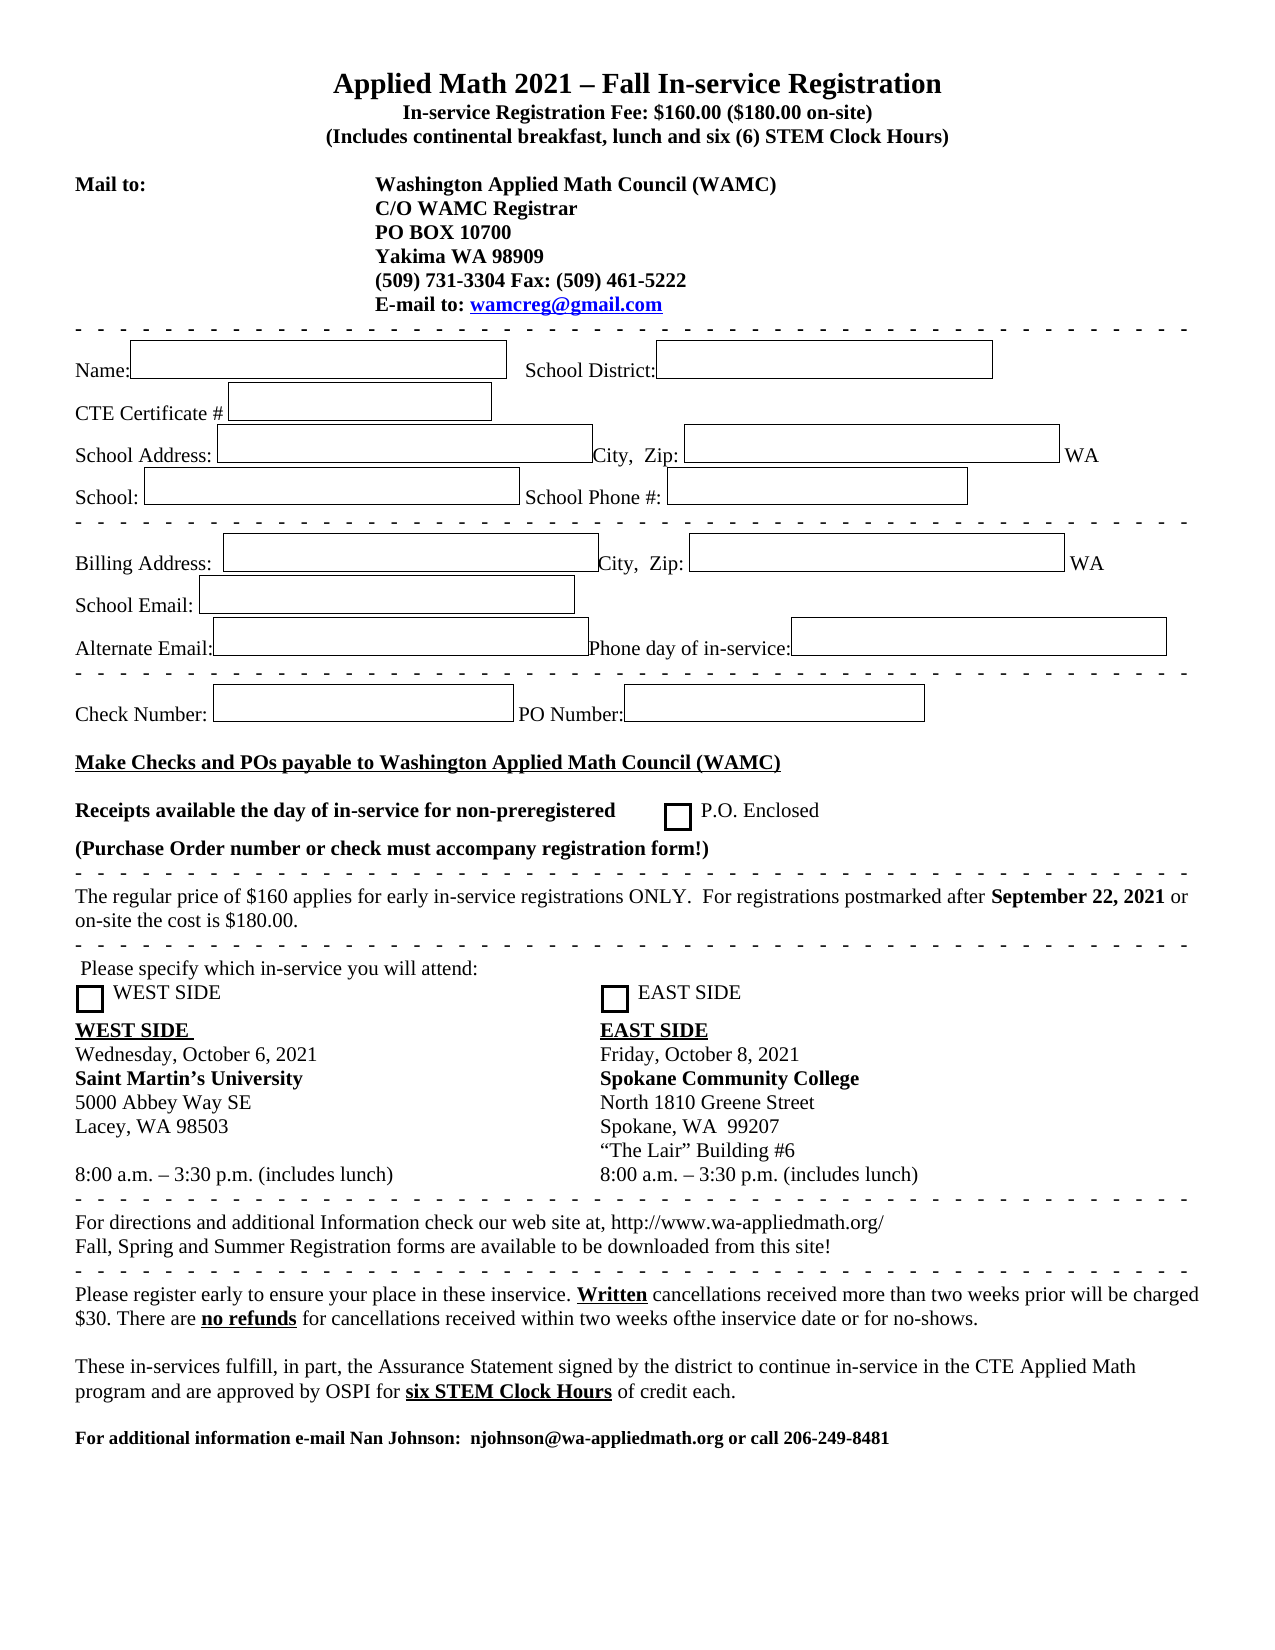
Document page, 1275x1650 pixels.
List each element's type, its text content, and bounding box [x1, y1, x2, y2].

text School Address: City, Zip: WA [75, 424, 1200, 467]
text PO BOX 10700 [75, 220, 1200, 244]
text 8:00 a.m. – 3:30 p.m. (includes lunch) 8:00 a.m. – 3:30 p.m. (includes lunch) [75, 1162, 1200, 1186]
text For directions and additional Information check our web site at, http://www.wa-appliedmath.org/ [75, 1210, 1200, 1234]
text - - - - - - - - - - - - - - - - - - - - - - - - - - - - - - - - - - - - - - - - - - - - - - - - - - [75, 932, 1200, 956]
text EAST SIDE [638, 980, 1200, 1018]
subtitle Applied Math 2021 – Fall In-service Registration [75, 66, 1200, 99]
text (Purchase Order number or check must accompany registration form!) [75, 836, 1200, 860]
text - - - - - - - - - - - - - - - - - - - - - - - - - - - - - - - - - - - - - - - - - - - - - - - - - - [75, 860, 1200, 884]
text Please register early to ensure your place in these inservice. Written cancellations received more than two weeks prior will be charged $30. There are no refunds for cancellations received within two weeks ofthe inservice date or for no-shows. [75, 1282, 1200, 1330]
text These in-services fulfill, in part, the Assurance Statement signed by the district to continue in-service in the CTE Applied Math program and are approved by OSPI for six STEM Clock Hours of credit each. [75, 1354, 1200, 1403]
text In-service Registration Fee: $160.00 ($180.00 on-site) [75, 99, 1200, 124]
text The regular price of $160 applies for early in-service registrations ONLY. For registrations postmarked after September 22, 2021 or on-site the cost is $180.00. [75, 884, 1200, 932]
text For additional information e-mail Nan Johnson: njohnson@wa-appliedmath.org or call 206-249-8481 [75, 1427, 1200, 1448]
text Please specify which in-service you will attend: [75, 956, 1200, 980]
text WEST SIDE [113, 980, 600, 1018]
text Fall, Spring and Summer Registration forms are available to be downloaded from this site! [75, 1234, 1200, 1258]
text Name: School District: [75, 340, 1200, 382]
text P.O. Enclosed [701, 798, 1200, 836]
text School: School Phone #: [75, 467, 1200, 509]
text - - - - - - - - - - - - - - - - - - - - - - - - - - - - - - - - - - - - - - - - - - - - - - - - - - [75, 1258, 1200, 1282]
text Wednesday, October 6, 2021 Friday, October 8, 2021 [75, 1042, 1200, 1066]
text E-mail to: wamcreg@gmail.com [75, 292, 1200, 316]
text WEST SIDE EAST SIDE [75, 1018, 1200, 1042]
text “The Lair” Building #6 [75, 1138, 1200, 1162]
text Billing Address: City, Zip: WA [75, 533, 1200, 575]
text Check Number: PO Number: [75, 684, 1200, 726]
text - - - - - - - - - - - - - - - - - - - - - - - - - - - - - - - - - - - - - - - - - - - - - - - - - - [75, 659, 1200, 684]
text 5000 Abbey Way SE North 1810 Greene Street [75, 1090, 1200, 1114]
text School Email: [75, 575, 1200, 617]
text Receipts available the day of in-service for non-preregistered [75, 798, 663, 836]
text Make Checks and POs payable to Washington Applied Math Council (WAMC) [75, 750, 1200, 774]
text C/O WAMC Registrar [75, 196, 1200, 220]
text (509) 731-3304 Fax: (509) 461-5222 [75, 268, 1200, 292]
text - - - - - - - - - - - - - - - - - - - - - - - - - - - - - - - - - - - - - - - - - - - - - - - - - - [75, 1186, 1200, 1210]
text Yakima WA 98909 [75, 244, 1200, 268]
text Saint Martin’s University Spokane Community College [75, 1066, 1200, 1090]
text - - - - - - - - - - - - - - - - - - - - - - - - - - - - - - - - - - - - - - - - - - - - - - - - - - [75, 509, 1200, 533]
text - - - - - - - - - - - - - - - - - - - - - - - - - - - - - - - - - - - - - - - - - - - - - - - - - - [75, 316, 1200, 340]
text Lacey, WA 98503 Spokane, WA 99207 [75, 1114, 1200, 1138]
text Mail to: Washington Applied Math Council (WAMC) [75, 172, 1200, 196]
text Alternate Email:Phone day of in-service: [75, 617, 1200, 659]
text (Includes continental breakfast, lunch and six (6) STEM Clock Hours) [75, 124, 1200, 148]
text CTE Certificate # [75, 382, 1200, 424]
